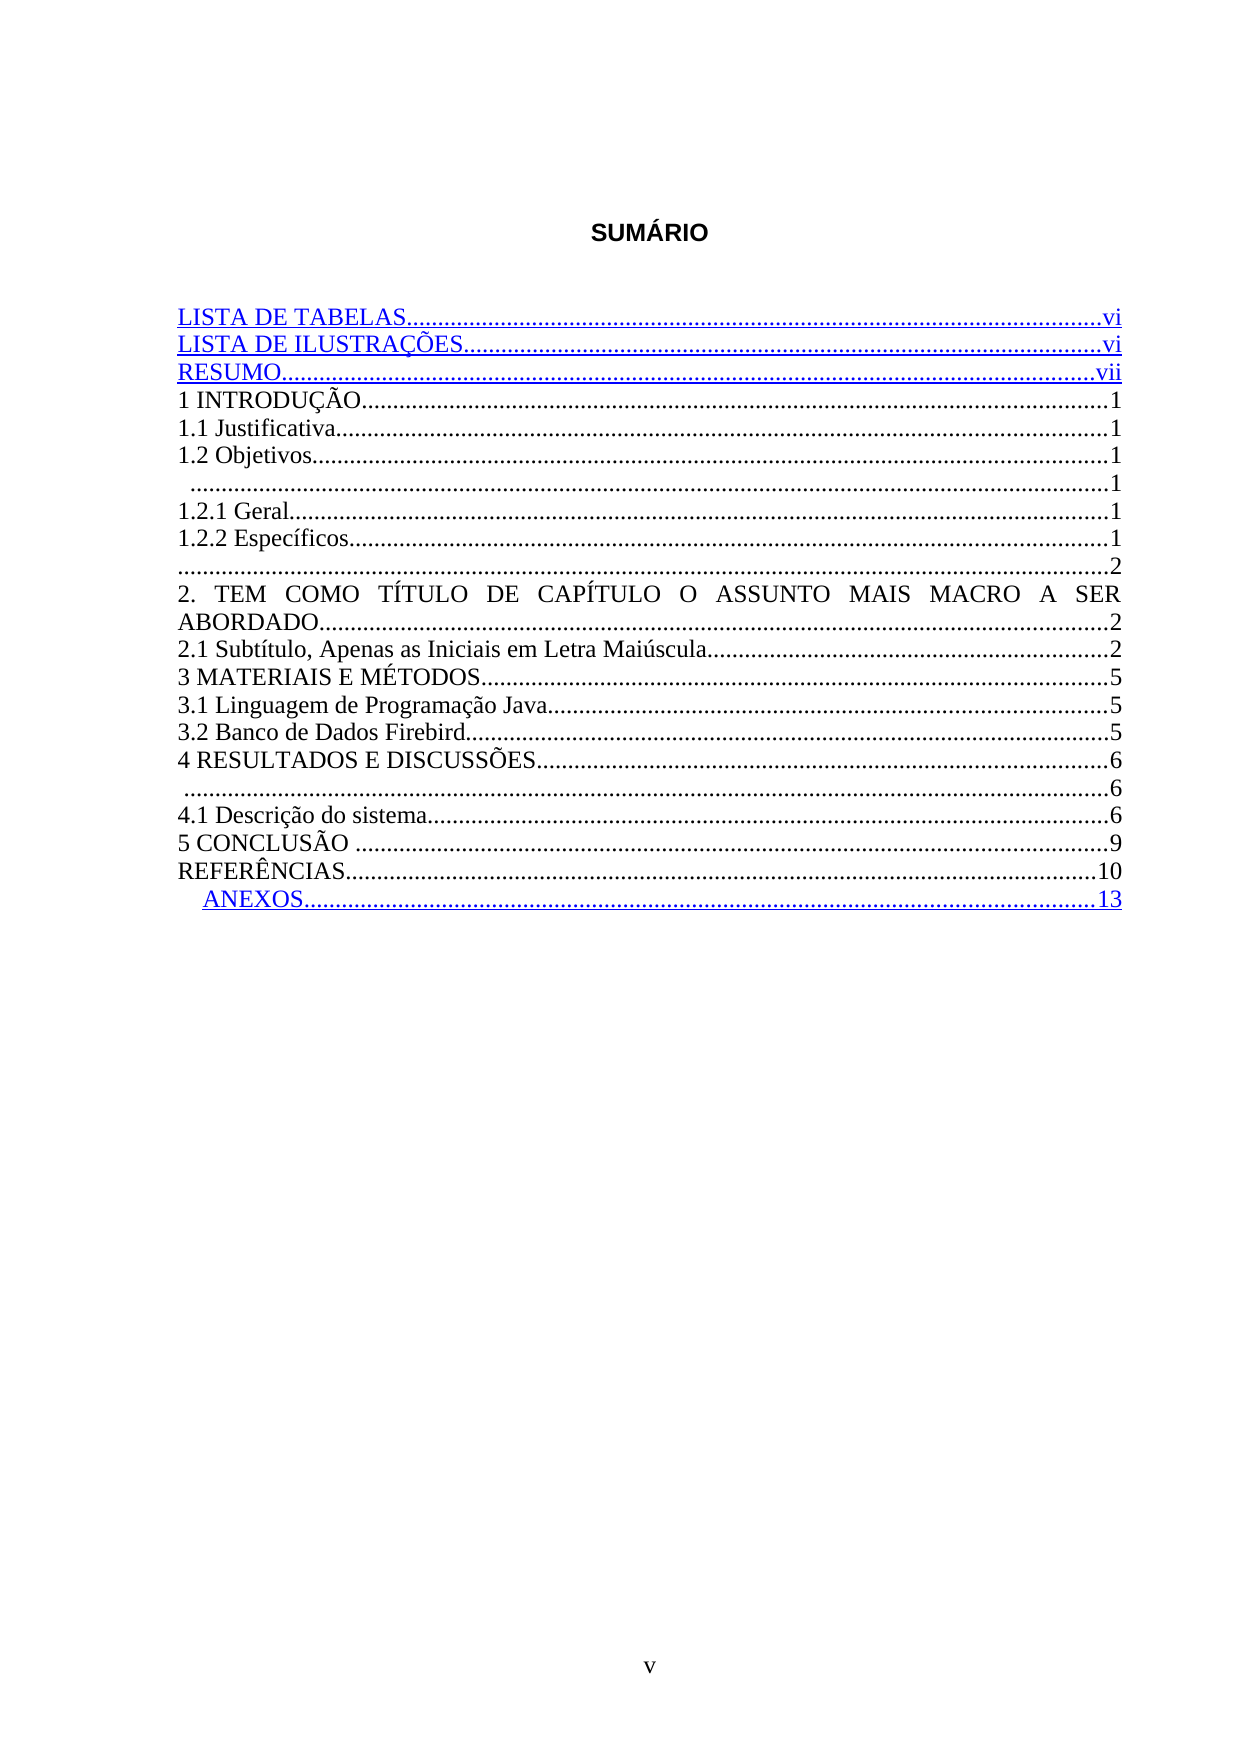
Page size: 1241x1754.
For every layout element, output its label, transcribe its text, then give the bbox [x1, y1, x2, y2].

text 6 [177, 774, 1122, 802]
text 1 INTRODUÇÃO 1 [177, 386, 1122, 414]
text 1 [177, 469, 1122, 497]
text 1.2.1 Geral 1 [177, 497, 1122, 524]
text 4.1 Descrição do sistema 6 [177, 802, 1122, 829]
text LISTA DE ILUSTRAÇÕES vi [177, 331, 1122, 354]
text REFERÊNCIAS 10 [177, 857, 1122, 885]
text 4 RESULTADOS E DISCUSSÕES 6 [177, 746, 1122, 774]
text 3.1 Linguagem de Programação Java 5 [177, 691, 1122, 718]
text 2.1 Subtítulo, Apenas as Iniciais em Letra Maiúscula. 2 [177, 635, 1122, 663]
text 1.2 Objetivos 1 [177, 441, 1122, 469]
text 2. TEM COMO TÍTULO DE CAPÍTULO O ASSUNTO MAIS MACRO A SER ABORDADO 2 [177, 580, 1122, 635]
subtitle SUMÁRIO [177, 219, 1122, 247]
text 3 MATERIAIS E MÉTODOS 5 [177, 663, 1122, 691]
text 5 CONCLUSÃO 9 [177, 829, 1122, 857]
text 1.1 Justificativa 1 [177, 414, 1122, 441]
text RESUMO vii [177, 358, 1122, 382]
text 1.2.2 Específicos 1 [177, 524, 1122, 552]
text LISTA DE TABELAS vi [177, 303, 1122, 327]
text 2 [177, 552, 1122, 580]
text 3.2 Banco de Dados Firebird 5 [177, 718, 1122, 746]
text ANEXOS 13 [202, 885, 1122, 909]
